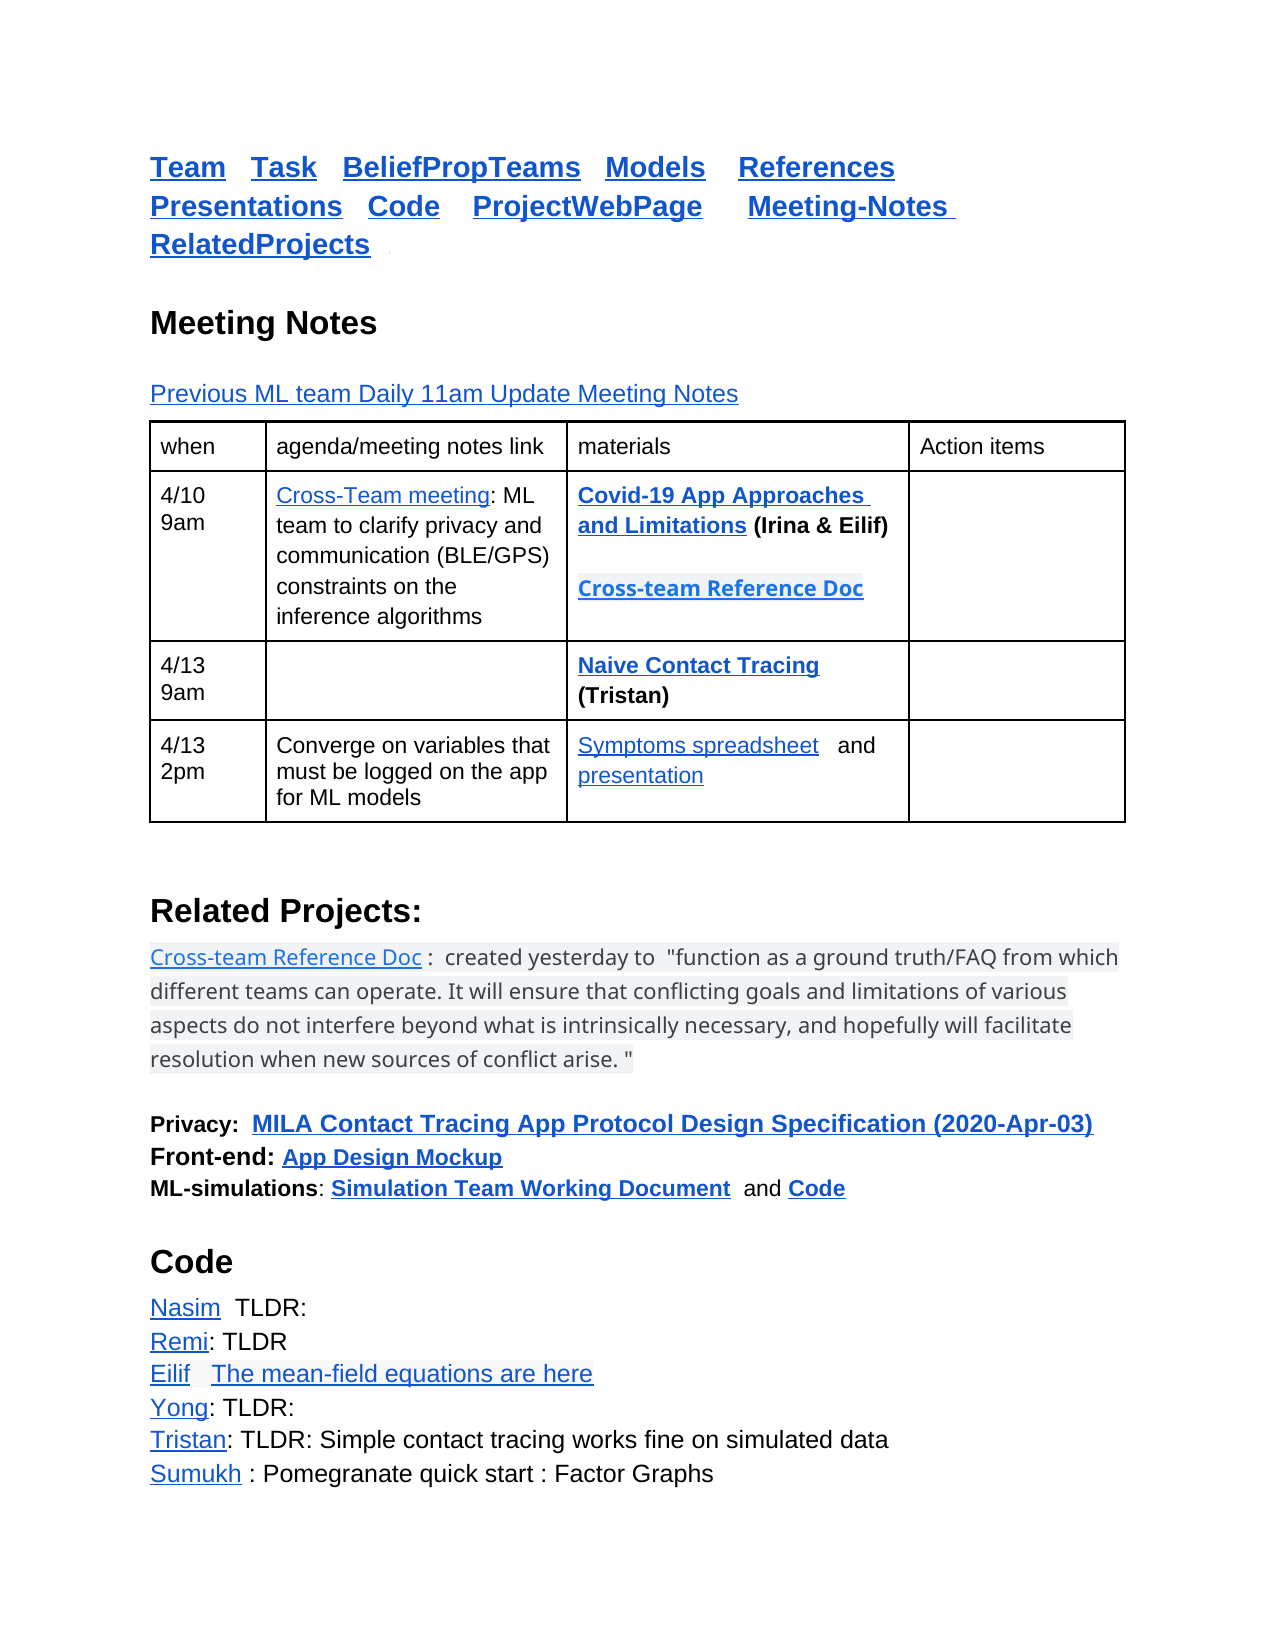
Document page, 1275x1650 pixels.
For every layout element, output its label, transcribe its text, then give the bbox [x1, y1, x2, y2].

table_cell [910, 642, 1124, 719]
table_cell Covid-19 App Approaches and Limitations (Irina & Eilif) Cross-team Reference Doc [568, 472, 908, 640]
text Privacy: MILA Contact Tracing App Protocol Design Specification (2020-Apr-03) [150, 1109, 1125, 1137]
table_cell [267, 642, 566, 719]
table_cell [910, 721, 1124, 821]
subtitle Code [150, 1242, 1125, 1281]
text Yong: TLDR: [150, 1392, 1125, 1421]
subtitle Meeting Notes [150, 303, 1125, 342]
table_cell 4/10 9am [151, 472, 265, 640]
table_cell 4/13 9am [151, 642, 265, 719]
text Cross-team Reference Doc : created yesterday to "function as a ground truth/FAQ from which different teams can operate. It will ensure that conflicting goals and limitations of various aspects do not interfere beyond what is intrinsically necessary, and hopefully will facilitate resolution when new sources of conflict arise. " [150, 942, 1125, 1074]
subtitle Previous ML team Daily 11am Update Meeting Notes [150, 379, 1125, 408]
text ML-simulations: Simulation Team Working Document and Code [150, 1175, 1125, 1201]
text Front-end: App Design Mockup [150, 1142, 1125, 1171]
table_cell [910, 472, 1124, 640]
table_cell 4/13 2pm [151, 721, 265, 821]
table_header materials [568, 423, 908, 469]
text Nasim TLDR: [150, 1293, 1125, 1322]
text Eilif The mean-field equations are here [150, 1359, 1125, 1388]
text Team Task BeliefPropTeams Models References Presentations Code ProjectWebPage Meeting-Notes RelatedProjects [150, 150, 1125, 261]
text Remi: TLDR [150, 1326, 1125, 1355]
table_header when [151, 423, 265, 469]
table_cell Converge on variables that must be logged on the app for ML models [267, 721, 566, 821]
text Tristan: TLDR: Simple contact tracing works fine on simulated data [150, 1426, 1125, 1454]
table_header agenda/meeting notes link [267, 423, 566, 469]
table_cell Symptoms spreadsheet and presentation [568, 721, 908, 821]
subtitle Related Projects: [150, 891, 1125, 929]
table_header Action items [910, 423, 1124, 469]
table_cell Naive Contact Tracing (Tristan) [568, 642, 908, 719]
table_cell Cross-Team meeting: ML team to clarify privacy and communication (BLE/GPS) constraints on the inference algorithms [267, 472, 566, 640]
text Sumukh : Pomegranate quick start : Factor Graphs [150, 1458, 1125, 1487]
